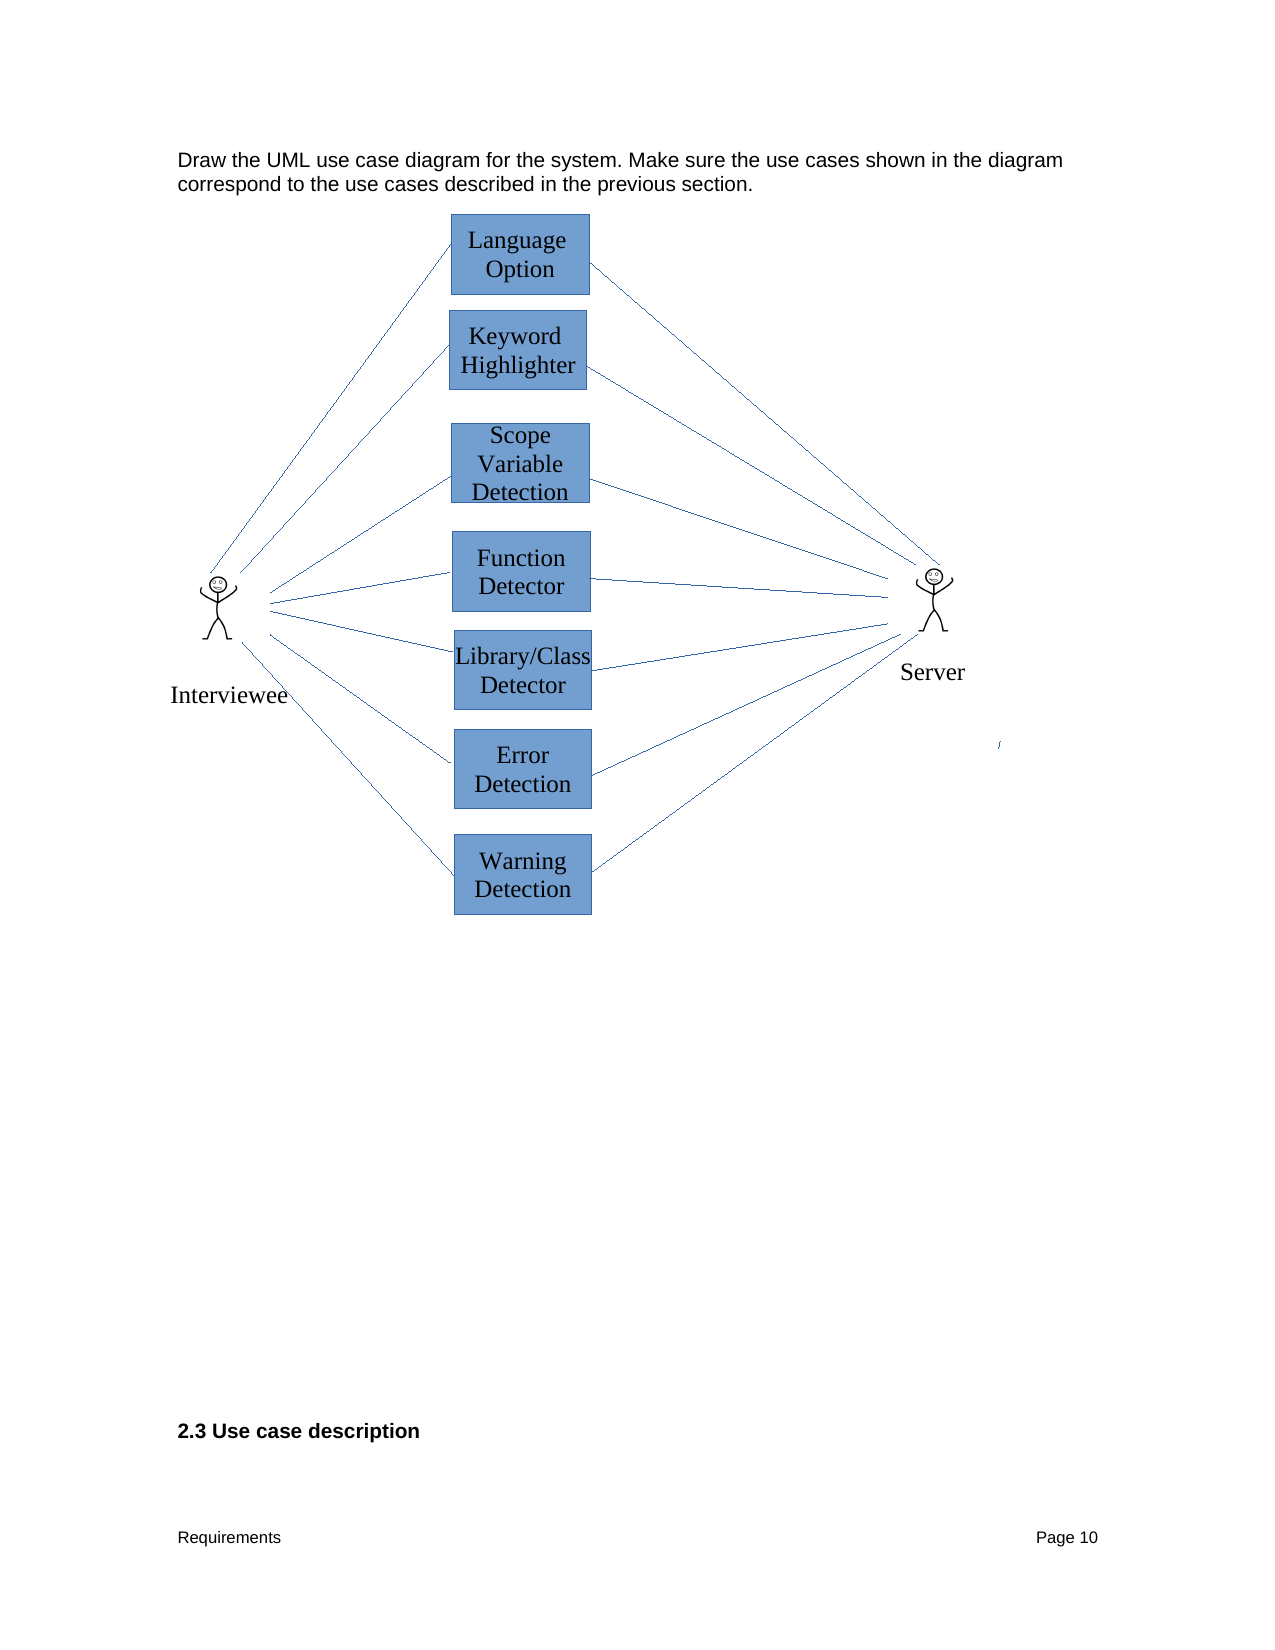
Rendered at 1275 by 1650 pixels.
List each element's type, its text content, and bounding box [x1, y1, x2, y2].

text Draw the UML use case diagram for the system. Make sure the use cases shown in the diagram correspond to the use cases described in the previous section. [177, 148, 1098, 196]
subtitle 2.3 Use case description [177, 1419, 1098, 1443]
picture [887, 564, 987, 635]
picture [171, 572, 271, 643]
